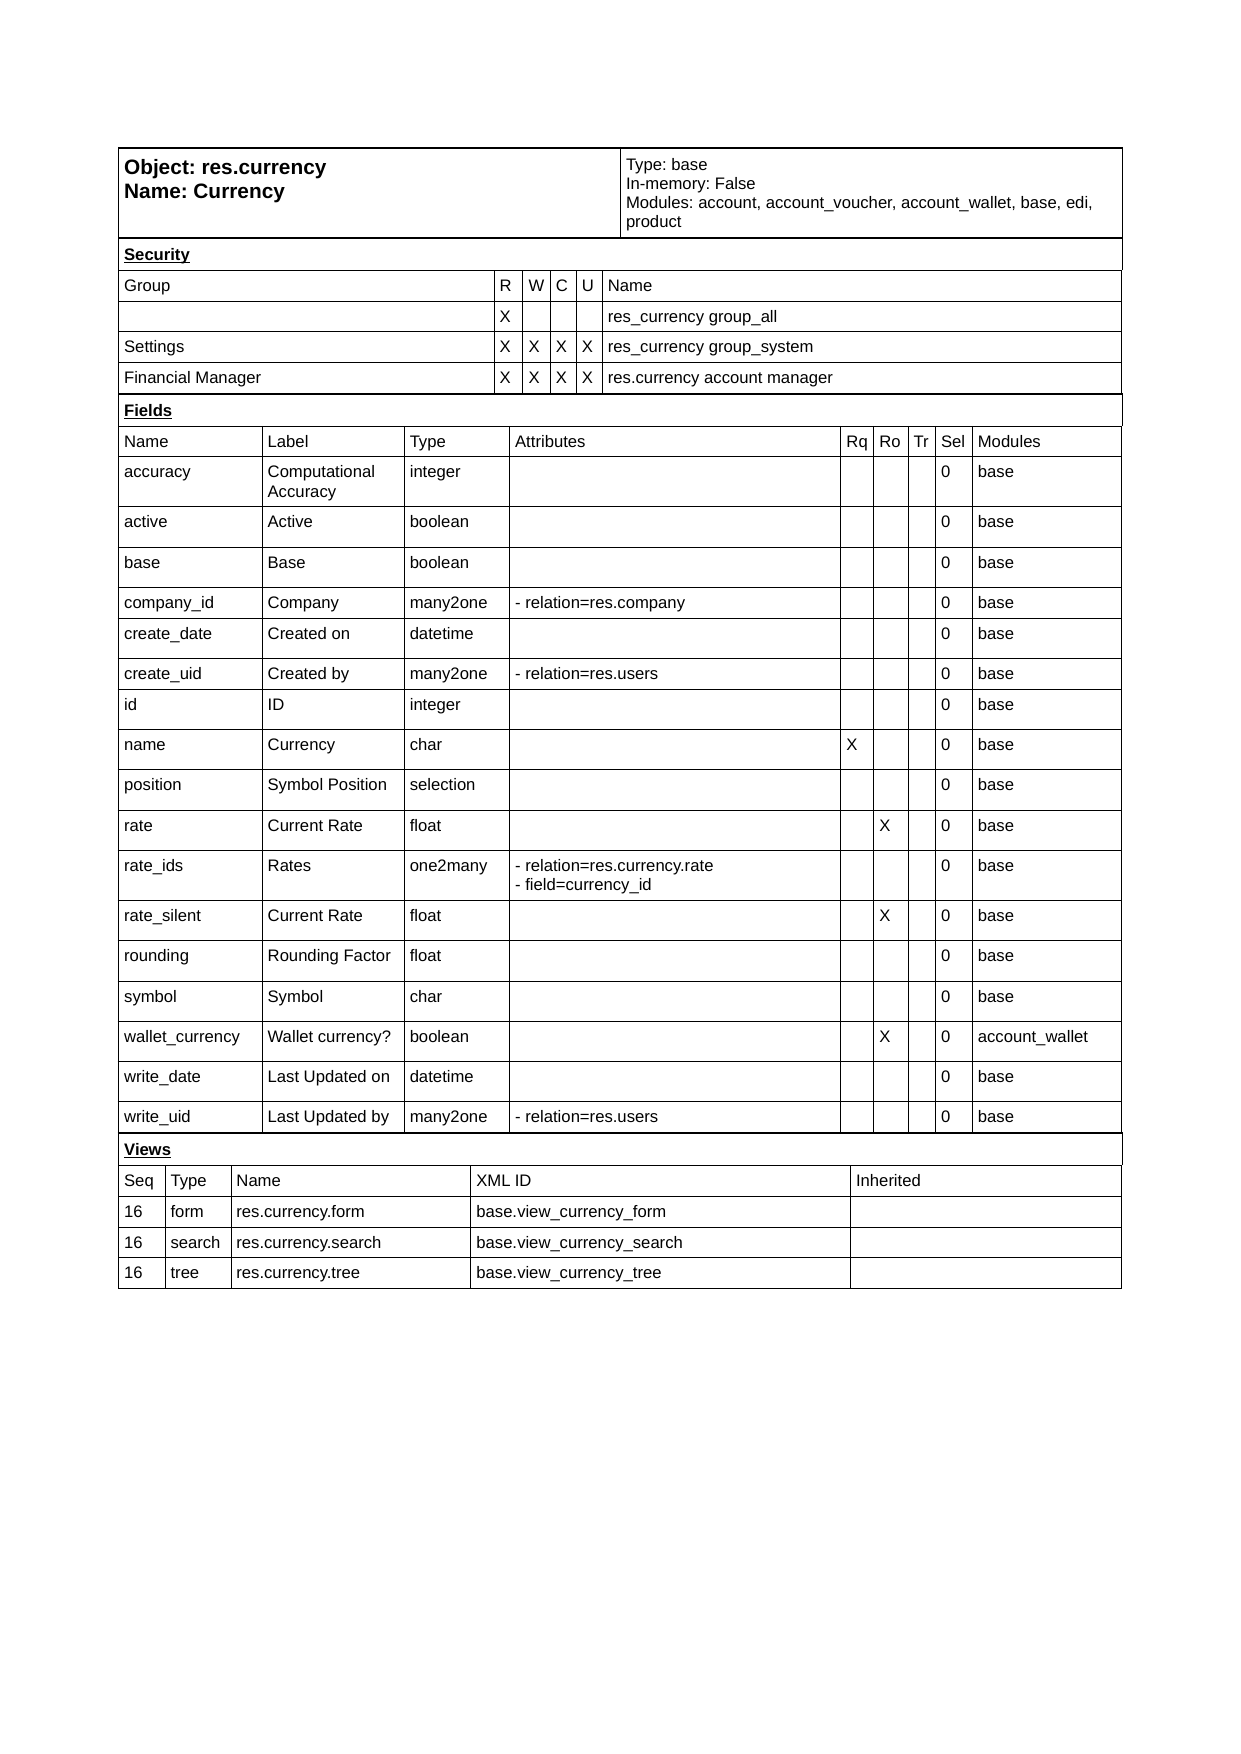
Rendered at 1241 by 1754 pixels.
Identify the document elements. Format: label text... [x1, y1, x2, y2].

table_cell one2many [405, 851, 509, 900]
table_cell [909, 770, 935, 810]
table_cell 0 [936, 1102, 972, 1132]
table_cell X [874, 901, 908, 940]
table_cell name [119, 730, 262, 769]
table_header Name [232, 1166, 470, 1196]
table_cell [874, 457, 908, 506]
table_cell X [495, 302, 522, 331]
table_cell [874, 941, 908, 981]
table_cell res.currency account manager [603, 363, 1121, 393]
table_cell create_date [119, 619, 262, 658]
table_cell [841, 851, 873, 900]
table_cell [909, 1102, 935, 1132]
table_cell 0 [936, 619, 972, 658]
table_cell [551, 302, 576, 331]
table_cell X [874, 1022, 908, 1061]
table_cell base [973, 457, 1121, 506]
table_cell datetime [405, 1062, 509, 1101]
table_cell 0 [936, 507, 972, 547]
table_cell [874, 659, 908, 689]
table_cell tree [166, 1258, 231, 1288]
table_cell - relation=res.users [510, 659, 840, 689]
table_header Tr [909, 427, 935, 456]
table_header Fields [119, 395, 1122, 426]
table_cell base.view_currency_tree [471, 1258, 850, 1288]
table_cell [909, 457, 935, 506]
table_cell 0 [936, 1062, 972, 1101]
table_cell [841, 619, 873, 658]
table_cell [909, 730, 935, 769]
table_cell [510, 1022, 840, 1061]
table_cell [874, 588, 908, 618]
table_header Attributes [510, 427, 840, 456]
table_cell Computational Accuracy [263, 457, 404, 506]
table_cell active [119, 507, 262, 547]
table_header Seq [119, 1166, 165, 1196]
table_header Sel [936, 427, 972, 456]
table_cell 0 [936, 770, 972, 810]
table_header XML ID [471, 1166, 850, 1196]
table_cell [510, 619, 840, 658]
table_cell [909, 901, 935, 940]
table_cell [841, 457, 873, 506]
table_cell Active [263, 507, 404, 547]
table_cell [874, 619, 908, 658]
table_header Modules [973, 427, 1121, 456]
table_cell char [405, 730, 509, 769]
table_cell 0 [936, 588, 972, 618]
table_header Group [119, 271, 494, 301]
table_cell integer [405, 457, 509, 506]
table_cell Settings [119, 332, 494, 362]
table_cell Company [263, 588, 404, 618]
table_cell res_currency group_all [603, 302, 1121, 331]
table_cell X [551, 363, 576, 393]
table_cell 0 [936, 457, 972, 506]
table_cell symbol [119, 982, 262, 1021]
table_cell X [495, 332, 522, 362]
table_cell 16 [119, 1258, 165, 1288]
table_cell [909, 588, 935, 618]
table_cell Created by [263, 659, 404, 689]
table_cell 0 [936, 811, 972, 850]
table_cell 0 [936, 659, 972, 689]
table_cell ID [263, 690, 404, 729]
table_cell many2one [405, 588, 509, 618]
table_cell base [973, 1062, 1121, 1101]
table_cell float [405, 901, 509, 940]
table_header R [495, 271, 522, 301]
table_cell [909, 690, 935, 729]
table_cell Current Rate [263, 901, 404, 940]
table_cell wallet_currency [119, 1022, 262, 1061]
table_cell base [973, 811, 1121, 850]
table_header Views [119, 1134, 1122, 1165]
table_cell many2one [405, 1102, 509, 1132]
table_cell form [166, 1197, 231, 1227]
table_header Inherited [851, 1166, 1121, 1196]
table_cell 0 [936, 548, 972, 587]
table_cell Financial Manager [119, 363, 494, 393]
table_cell Wallet currency? [263, 1022, 404, 1061]
table_cell [841, 548, 873, 587]
table_cell base [973, 548, 1121, 587]
table_cell [119, 302, 494, 331]
table_cell [874, 770, 908, 810]
table_cell account_wallet [973, 1022, 1121, 1061]
table_cell base.view_currency_search [471, 1228, 850, 1257]
table_cell [510, 507, 840, 547]
table_cell [909, 548, 935, 587]
table_cell [909, 811, 935, 850]
table_cell search [166, 1228, 231, 1257]
table_cell - relation=res.users [510, 1102, 840, 1132]
table_header C [551, 271, 576, 301]
table_cell id [119, 690, 262, 729]
table_cell [909, 507, 935, 547]
table_cell [874, 548, 908, 587]
table_header W [523, 271, 550, 301]
table_cell [841, 1062, 873, 1101]
table_cell 0 [936, 982, 972, 1021]
table_cell [841, 1102, 873, 1132]
table_cell [577, 302, 602, 331]
table_cell res.currency.tree [232, 1258, 470, 1288]
table_cell [874, 851, 908, 900]
table_cell integer [405, 690, 509, 729]
table_cell base [973, 619, 1121, 658]
table_cell selection [405, 770, 509, 810]
table_cell res.currency.search [232, 1228, 470, 1257]
table_cell [909, 941, 935, 981]
table_cell 16 [119, 1228, 165, 1257]
table_cell [909, 982, 935, 1021]
table_cell rounding [119, 941, 262, 981]
table_cell [874, 1062, 908, 1101]
table_cell base [973, 730, 1121, 769]
table_cell [841, 901, 873, 940]
table_cell many2one [405, 659, 509, 689]
table_cell float [405, 941, 509, 981]
table_cell [909, 1022, 935, 1061]
table_cell [841, 982, 873, 1021]
table_header Rq [841, 427, 873, 456]
table_header Object: res.currency Name: Currency [119, 149, 620, 237]
table_cell [510, 901, 840, 940]
table_cell write_date [119, 1062, 262, 1101]
table_cell base [973, 941, 1121, 981]
table_cell [841, 1022, 873, 1061]
table_header Type: base In-memory: False Modules: account, account_voucher, account_wallet, base, edi, product [621, 149, 1122, 237]
table_cell Created on [263, 619, 404, 658]
table_cell X [495, 363, 522, 393]
table_cell boolean [405, 507, 509, 547]
table_header Type [405, 427, 509, 456]
table_cell - relation=res.currency.rate - field=currency_id [510, 851, 840, 900]
table_cell [841, 588, 873, 618]
table_cell base.view_currency_form [471, 1197, 850, 1227]
table_cell X [523, 332, 550, 362]
table_cell [909, 1062, 935, 1101]
table_cell [841, 659, 873, 689]
table_cell char [405, 982, 509, 1021]
table_cell Last Updated by [263, 1102, 404, 1132]
table_cell base [973, 982, 1121, 1021]
table_cell [510, 982, 840, 1021]
table_header U [577, 271, 602, 301]
table_cell 0 [936, 730, 972, 769]
table_cell 0 [936, 941, 972, 981]
table_cell [851, 1228, 1121, 1257]
table_cell 0 [936, 901, 972, 940]
table_cell [510, 548, 840, 587]
table_cell base [973, 507, 1121, 547]
table_cell rate_ids [119, 851, 262, 900]
table_cell write_uid [119, 1102, 262, 1132]
table_cell [851, 1197, 1121, 1227]
table_cell 0 [936, 851, 972, 900]
table_cell boolean [405, 548, 509, 587]
table_cell Rates [263, 851, 404, 900]
table_cell float [405, 811, 509, 850]
table_cell [510, 770, 840, 810]
table_cell 0 [936, 690, 972, 729]
table_cell boolean [405, 1022, 509, 1061]
table_cell base [973, 770, 1121, 810]
table_header Name [603, 271, 1121, 301]
table_cell [909, 619, 935, 658]
table_cell Currency [263, 730, 404, 769]
table_cell company_id [119, 588, 262, 618]
table_cell Rounding Factor [263, 941, 404, 981]
table_cell [510, 811, 840, 850]
table_cell position [119, 770, 262, 810]
table_cell base [973, 588, 1121, 618]
table_cell accuracy [119, 457, 262, 506]
table_cell [841, 690, 873, 729]
table_cell X [577, 332, 602, 362]
table_cell X [551, 332, 576, 362]
table_cell 16 [119, 1197, 165, 1227]
table_cell [851, 1258, 1121, 1288]
table_cell base [973, 1102, 1121, 1132]
table_cell X [577, 363, 602, 393]
table_cell [874, 982, 908, 1021]
table_cell base [973, 901, 1121, 940]
table_cell [510, 1062, 840, 1101]
table_cell [874, 1102, 908, 1132]
table_cell X [874, 811, 908, 850]
table_cell Current Rate [263, 811, 404, 850]
table_cell [874, 507, 908, 547]
table_cell base [973, 659, 1121, 689]
table_cell X [841, 730, 873, 769]
table_cell Last Updated on [263, 1062, 404, 1101]
table_header Security [119, 239, 1122, 270]
table_header Label [263, 427, 404, 456]
table_cell [841, 770, 873, 810]
table_cell [909, 851, 935, 900]
table_cell base [119, 548, 262, 587]
table_cell base [973, 851, 1121, 900]
table_cell base [973, 690, 1121, 729]
table_cell datetime [405, 619, 509, 658]
table_cell [909, 659, 935, 689]
table_cell res.currency.form [232, 1197, 470, 1227]
table_cell Base [263, 548, 404, 587]
table_cell create_uid [119, 659, 262, 689]
table_cell Symbol [263, 982, 404, 1021]
table_header Ro [874, 427, 908, 456]
table_cell [510, 941, 840, 981]
table_cell rate [119, 811, 262, 850]
table_cell [510, 457, 840, 506]
table_cell [841, 811, 873, 850]
table_header Name [119, 427, 262, 456]
table_cell Symbol Position [263, 770, 404, 810]
table_header Type [166, 1166, 231, 1196]
table_cell rate_silent [119, 901, 262, 940]
table_cell [841, 941, 873, 981]
table_cell 0 [936, 1022, 972, 1061]
table_cell [874, 730, 908, 769]
table_cell [841, 507, 873, 547]
table_cell [874, 690, 908, 729]
table_cell res_currency group_system [603, 332, 1121, 362]
table_cell [510, 690, 840, 729]
table_cell [510, 730, 840, 769]
table_cell - relation=res.company [510, 588, 840, 618]
table_cell X [523, 363, 550, 393]
table_cell [523, 302, 550, 331]
